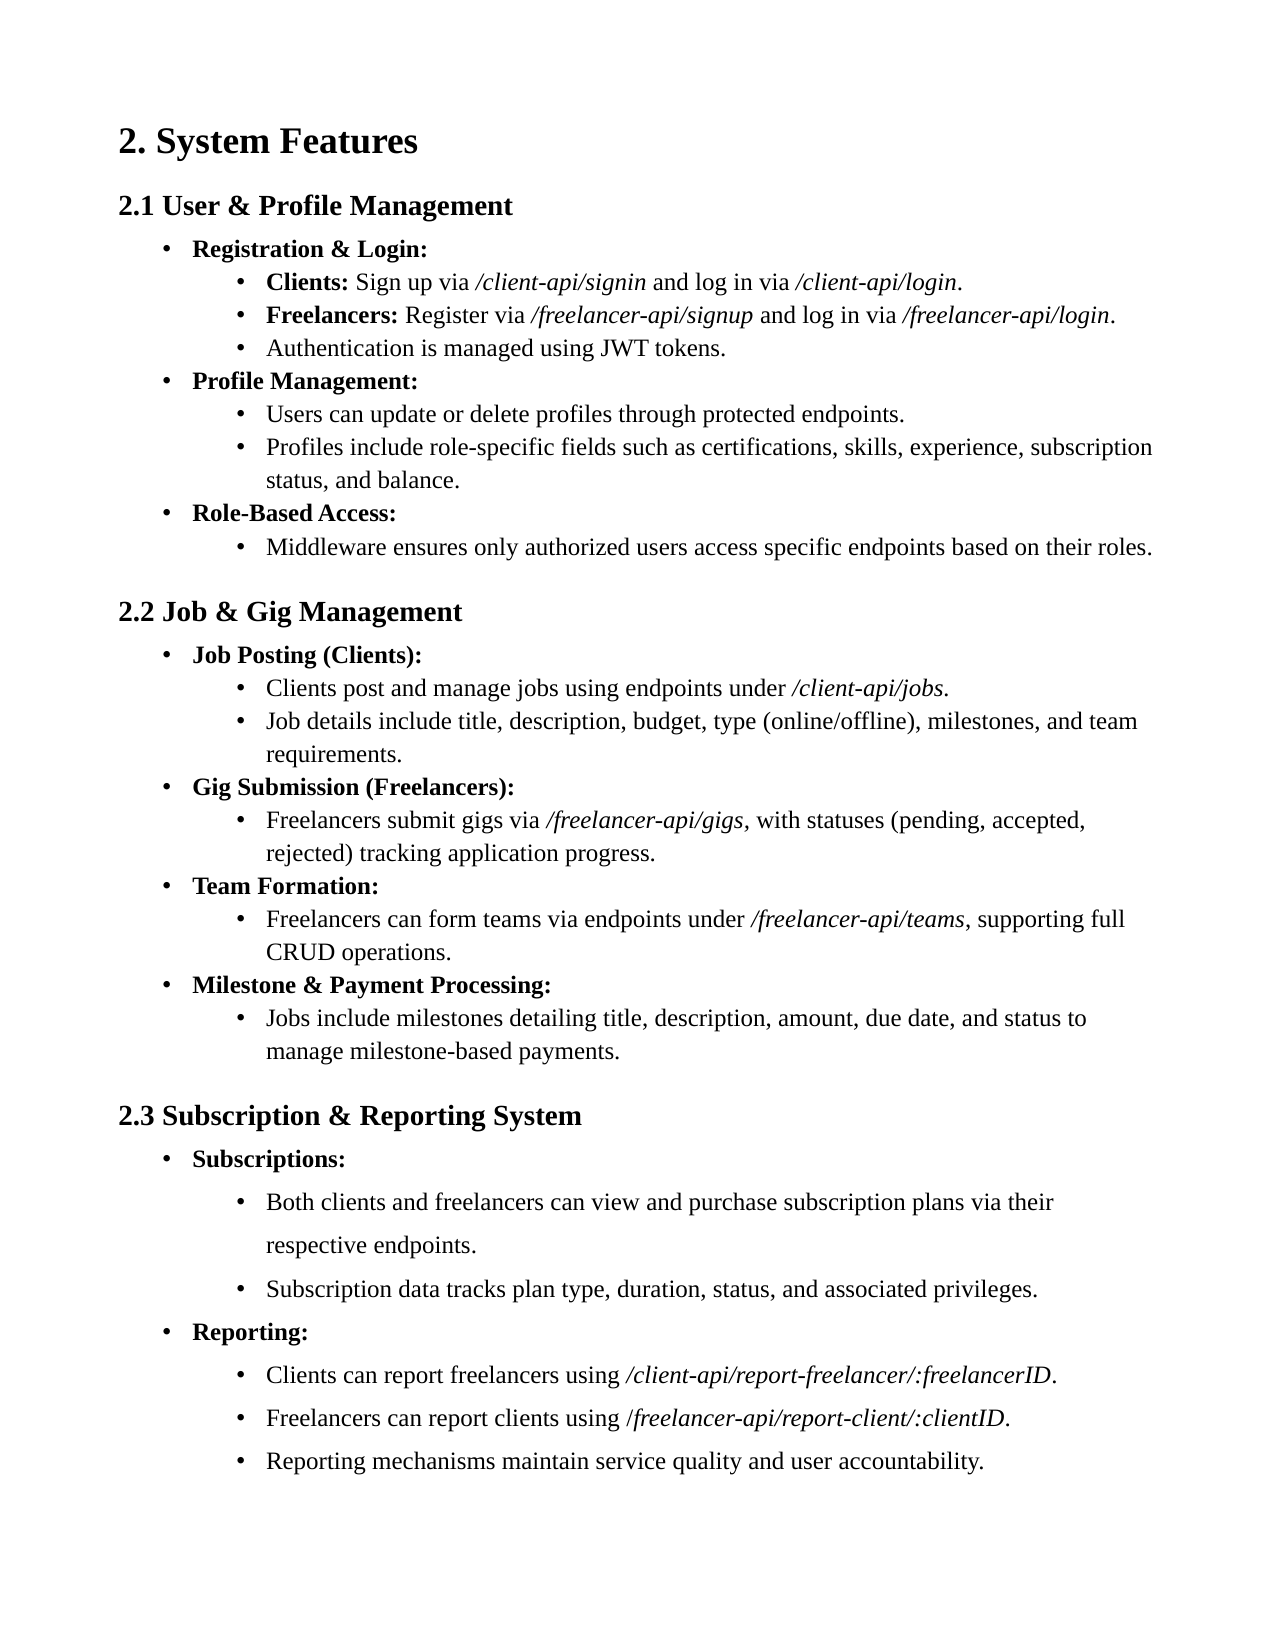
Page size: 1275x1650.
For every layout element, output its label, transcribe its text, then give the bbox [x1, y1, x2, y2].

list Milestone & Payment Processing: [162, 970, 1157, 999]
list Profile Management: [162, 366, 1157, 395]
list Users can update or delete profiles through protected endpoints. [236, 399, 1157, 428]
list Gig Submission (Freelancers): [162, 772, 1157, 801]
list Job details include title, description, budget, type (online/offline), milestones, and team requirements. [236, 706, 1157, 768]
subtitle 2. System Features [118, 118, 1157, 161]
list Reporting: [162, 1317, 1157, 1346]
list Both clients and freelancers can view and purchase subscription plans via their respective endpoints. [236, 1187, 1157, 1259]
list Freelancers: Register via /freelancer-api/signup and log in via /freelancer-api/login. [236, 300, 1157, 329]
list Clients: Sign up via /client-api/signin and log in via /client-api/login. [236, 267, 1157, 296]
list Role-Based Access: [162, 498, 1157, 527]
list Freelancers submit gigs via /freelancer-api/gigs, with statuses (pending, accepted, rejected) tracking application progress. [236, 805, 1157, 867]
list Clients can report freelancers using /client-api/report-freelancer/:freelancerID. [236, 1360, 1157, 1389]
list Freelancers can form teams via endpoints under /freelancer-api/teams, supporting full CRUD operations. [236, 904, 1157, 966]
list Profiles include role-specific fields such as certifications, skills, experience, subscription status, and balance. [236, 432, 1157, 494]
list Registration & Login: [162, 234, 1157, 263]
list Middleware ensures only authorized users access specific endpoints based on their roles. [236, 532, 1157, 560]
list Jobs include milestones detailing title, description, amount, due date, and status to manage milestone-based payments. [236, 1003, 1157, 1065]
subtitle 2.3 Subscription & Reporting System [118, 1098, 1157, 1132]
subtitle 2.2 Job & Gig Management [118, 594, 1157, 627]
list Authentication is managed using JWT tokens. [236, 333, 1157, 362]
list Team Formation: [162, 871, 1157, 900]
list Job Posting (Clients): [162, 640, 1157, 668]
list Clients post and manage jobs using endpoints under /client-api/jobs. [236, 673, 1157, 702]
list Reporting mechanisms maintain service quality and user accountability. [236, 1446, 1157, 1475]
list Subscriptions: [162, 1144, 1157, 1173]
list Freelancers can report clients using /freelancer-api/report-client/:clientID. [236, 1403, 1157, 1432]
subtitle 2.1 User & Profile Management [118, 188, 1157, 222]
list Subscription data tracks plan type, duration, status, and associated privileges. [236, 1274, 1157, 1302]
